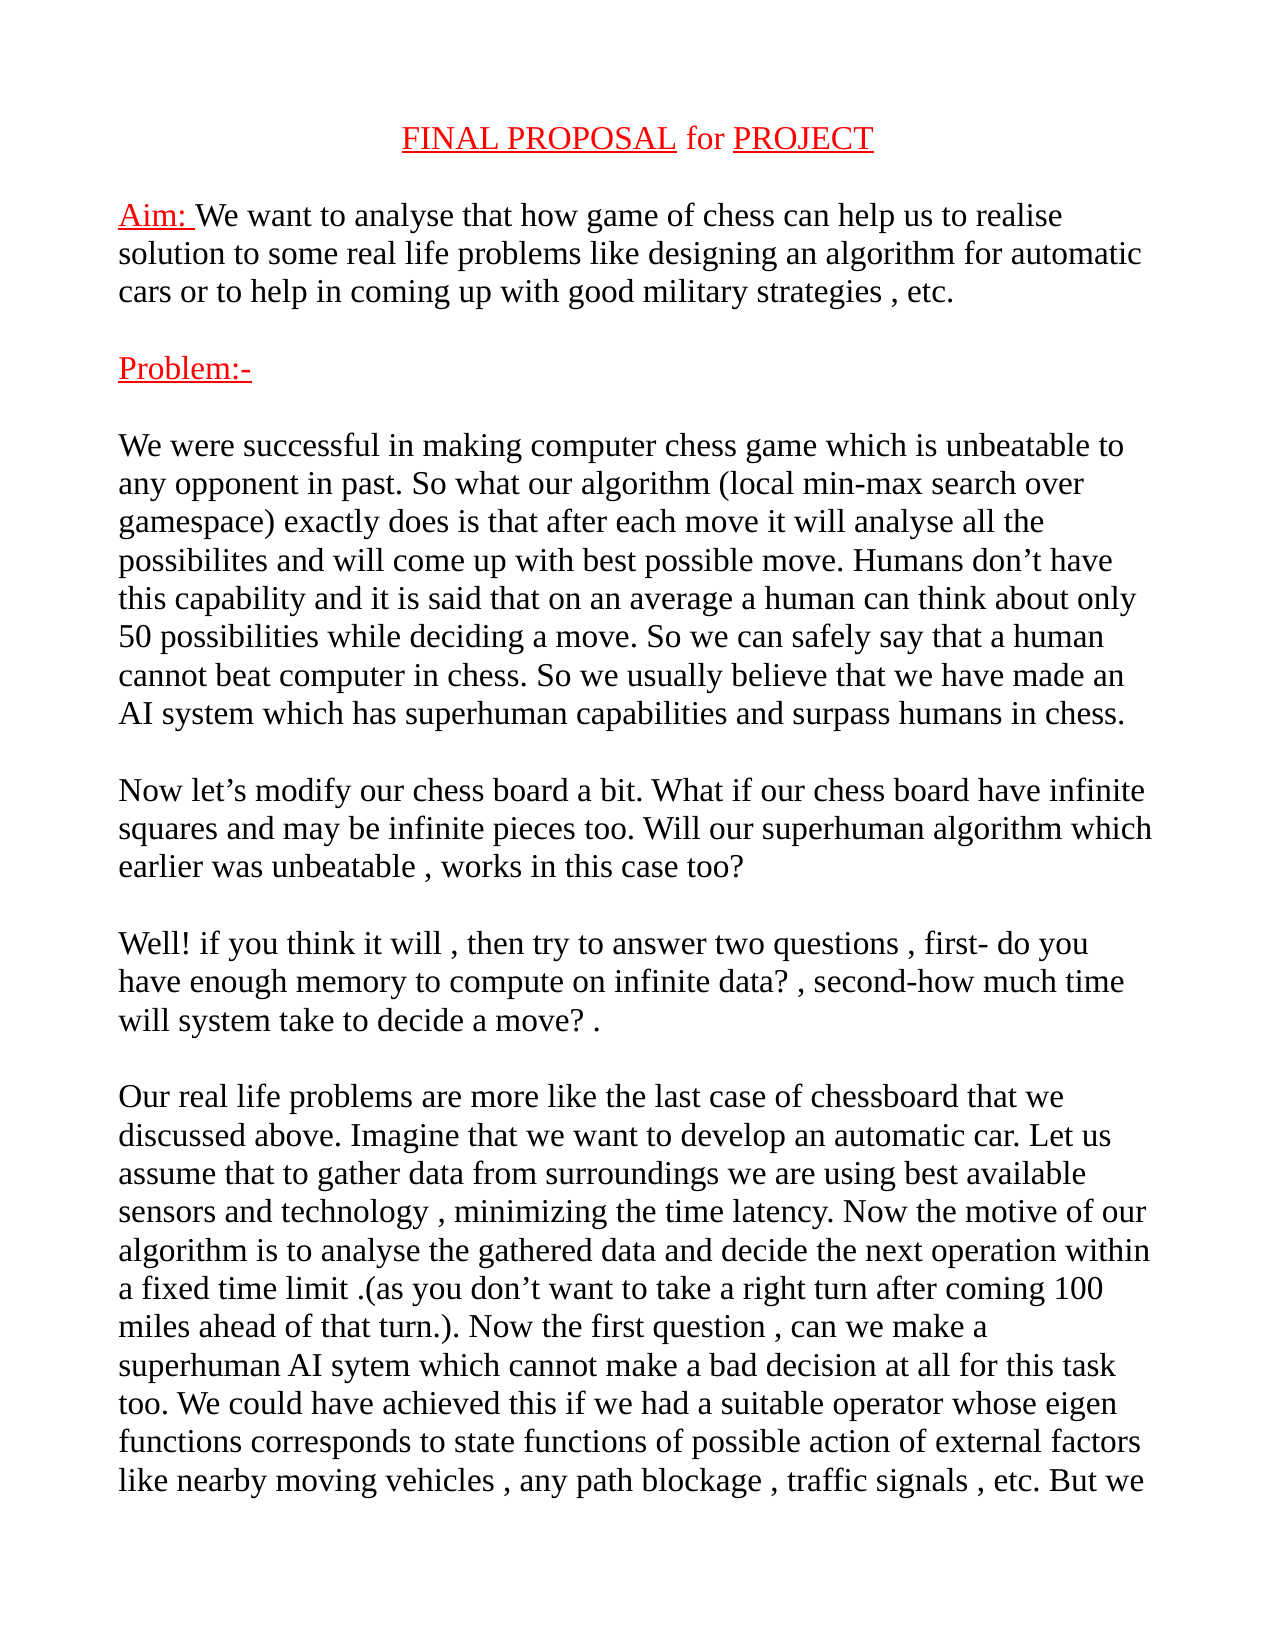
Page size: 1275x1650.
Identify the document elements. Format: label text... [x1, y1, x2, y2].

text Now let’s modify our chess board a bit. What if our chess board have infinite squares and may be infinite pieces too. Will our superhuman algorithm which earlier was unbeatable , works in this case too? [118, 770, 1157, 885]
text Well! if you think it will , then try to answer two questions , first- do you have enough memory to compute on infinite data? , second-how much time will system take to decide a move? . [118, 923, 1157, 1038]
text We were successful in making computer chess game which is unbeatable to any opponent in past. So what our algorithm (local min-max search over gamespace) exactly does is that after each move it will analyse all the possibilites and will come up with best possible move. Humans don’t have this capability and it is said that on an average a human can think about only 50 possibilities while deciding a move. So we can safely say that a human cannot beat computer in chess. So we usually believe that we have made an AI system which has superhuman capabilities and surpass humans in chess. [118, 425, 1157, 731]
text FINAL PROPOSAL for PROJECT [118, 118, 1157, 156]
text Problem:- [118, 348, 1157, 386]
text Aim: We want to analyse that how game of chess can help us to realise solution to some real life problems like designing an algorithm for automatic cars or to help in coming up with good military strategies , etc. [118, 195, 1157, 310]
text Our real life problems are more like the last case of chessboard that we discussed above. Imagine that we want to develop an automatic car. Let us assume that to gather data from surroundings we are using best available sensors and technology , minimizing the time latency. Now the motive of our algorithm is to analyse the gathered data and decide the next operation within a fixed time limit .(as you don’t want to take a right turn after coming 100 miles ahead of that turn.). Now the first question , can we make a superhuman AI sytem which cannot make a bad decision at all for this task too. We could have achieved this if we had a suitable operator whose eigen functions corresponds to state functions of possible action of external factors like nearby moving vehicles , any path blockage , traffic signals , etc. But we [118, 1076, 1157, 1498]
